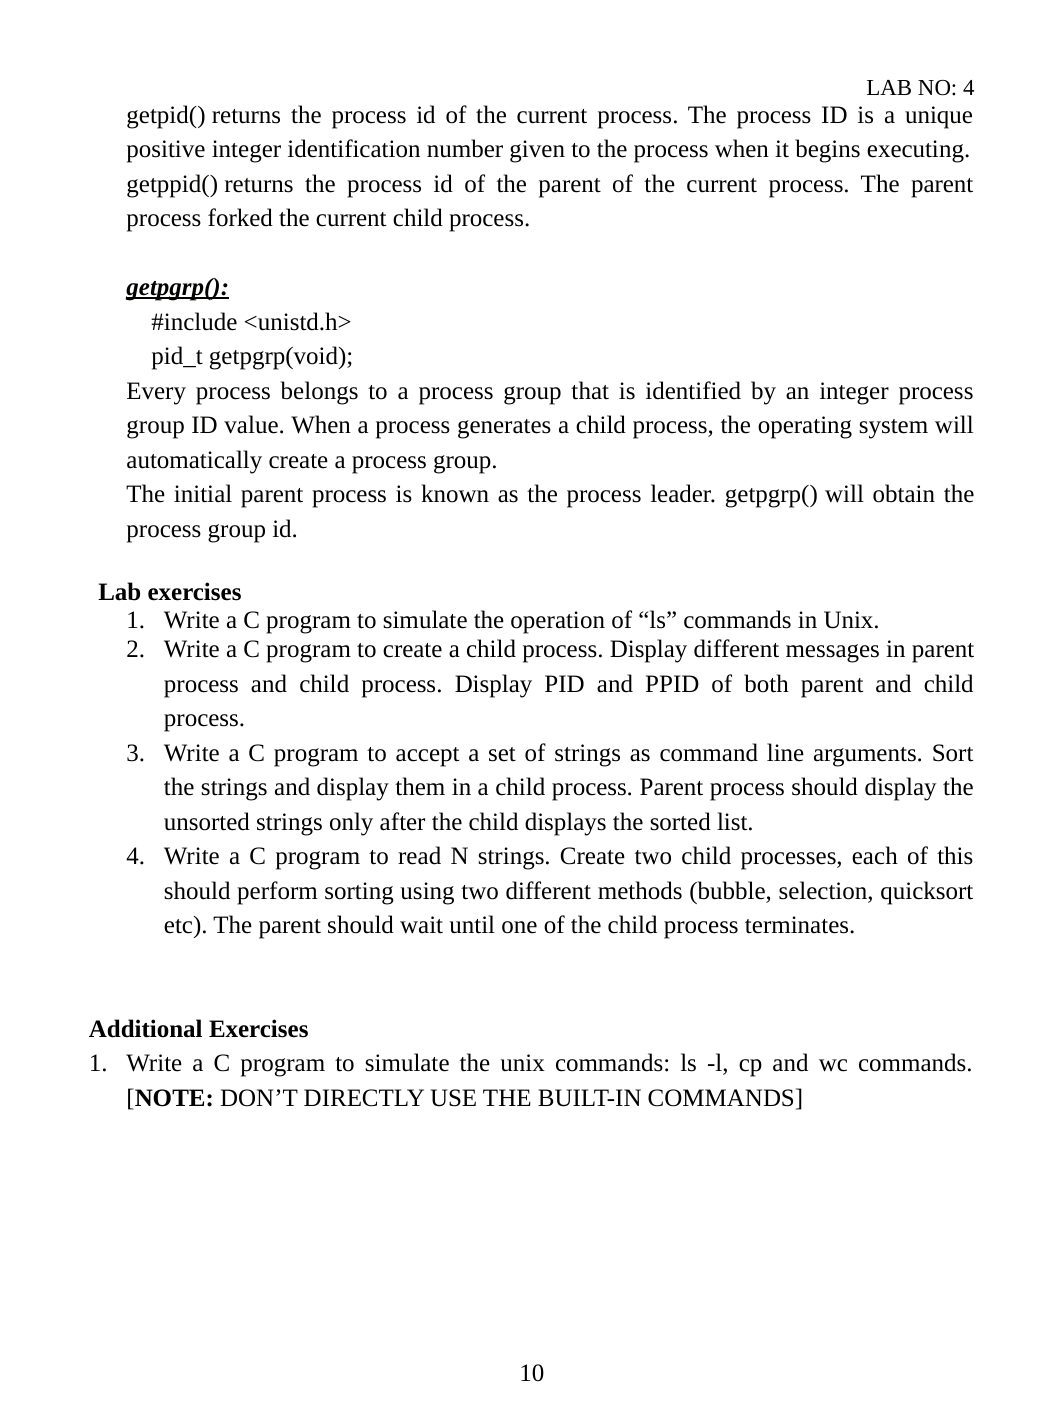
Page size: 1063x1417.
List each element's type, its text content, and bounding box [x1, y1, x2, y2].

text getpid() returns the process id of the current process. The process ID is a unique positive integer identification number given to the process when it begins executing. [126, 100, 974, 163]
list Write a C program to accept a set of strings as command line arguments. Sort the strings and display them in a child process. Parent process should display the unsorted strings only after the child displays the sorted list. [126, 738, 974, 836]
text getppid() returns the process id of the parent of the current process. The parent process forked the current child process. [126, 169, 974, 232]
list Write a C program to create a child process. Display different messages in parent process and child process. Display PID and PPID of both parent and child process. [126, 634, 974, 732]
text Lab exercises [89, 577, 974, 606]
list Write a C program to simulate the operation of “ls” commands in Unix. [126, 606, 974, 634]
list Additional Exercises [89, 1014, 974, 1042]
text pid_t getpgrp(void); [126, 341, 974, 370]
text The initial parent process is known as the process leader. getpgrp() will obtain the process group id. [126, 479, 974, 542]
list Write a C program to read N strings. Create two child processes, each of this should perform sorting using two different methods (bubble, selection, quicksort etc). The parent should wait until one of the child process terminates. [126, 841, 974, 939]
text getpgrp(): [126, 272, 974, 301]
list Write a C program to simulate the unix commands: ls -l, cp and wc commands. [NOTE: DON’T DIRECTLY USE THE BUILT-IN COMMANDS] [89, 1048, 974, 1111]
text #include <unistd.h> [126, 307, 974, 336]
text Every process belongs to a process group that is identified by an integer process group ID value. When a process generates a child process, the operating system will automatically create a process group. [126, 376, 974, 473]
